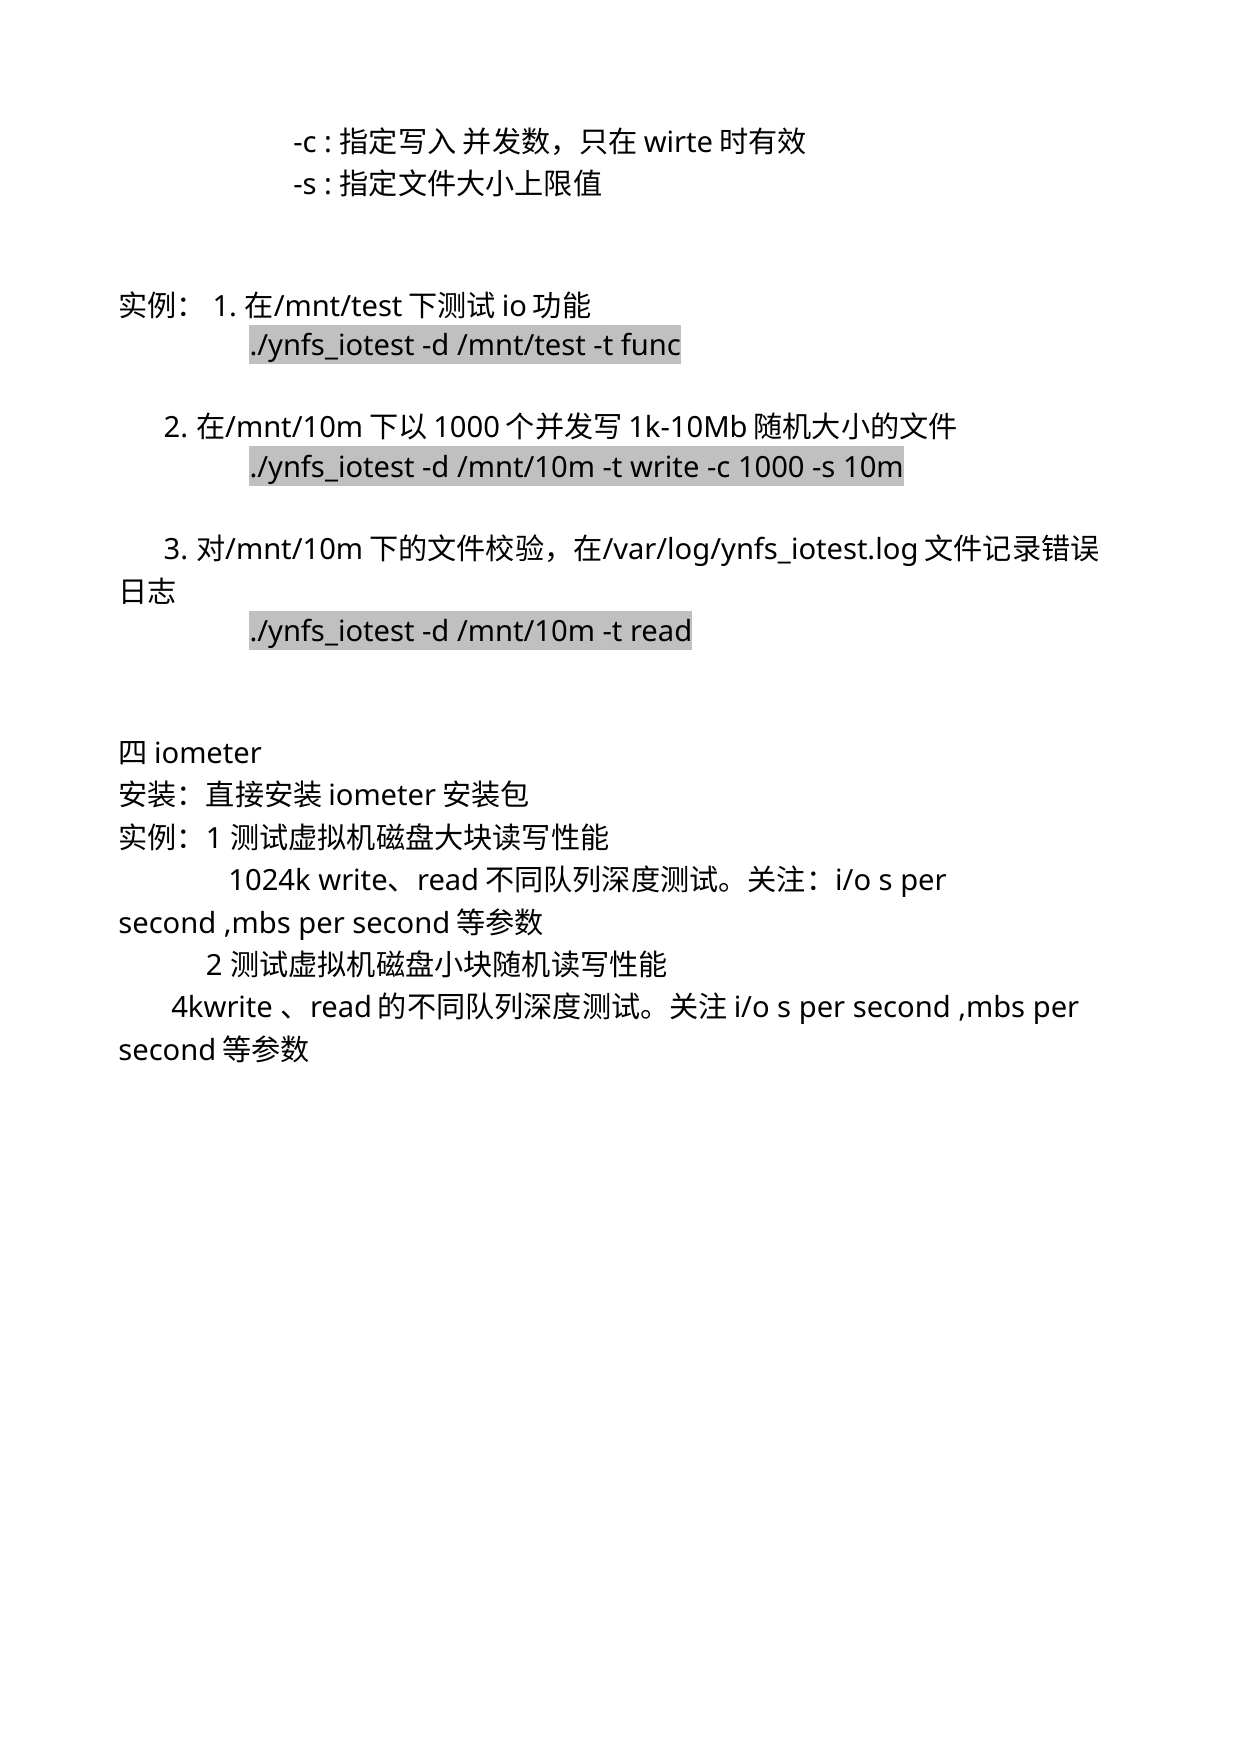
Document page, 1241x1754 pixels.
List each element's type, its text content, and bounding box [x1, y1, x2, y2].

text 3. 对/mnt/10m下的文件校验，在/var/log/ynfs_iotest.log文件记录错误日志 [118, 526, 1122, 611]
text 1024k write、read不同队列深度测试。关注：i/o s per second ,mbs per second等参数 [118, 857, 1122, 942]
text ./ynfs_iotest -d /mnt/10m -t write -c 1000 -s 10m [118, 446, 1122, 486]
text 四 iometer [118, 729, 1122, 772]
text -s : 指定文件大小上限值 [118, 161, 1122, 203]
text 2 测试虚拟机磁盘小块随机读写性能 [118, 942, 1122, 984]
text 2. 在/mnt/10m下以1000个并发写1k-10Mb随机大小的文件 [118, 404, 1122, 446]
text 实例： 1. 在/mnt/test下测试io功能 [118, 282, 1122, 325]
text ./ynfs_iotest -d /mnt/test -t func [118, 325, 1122, 364]
text ./ynfs_iotest -d /mnt/10m -t read [118, 611, 1122, 650]
text 实例：1 测试虚拟机磁盘大块读写性能 [118, 814, 1122, 857]
text -c : 指定写入 并发数，只在wirte时有效 [118, 118, 1122, 161]
text 安装：直接安装iometer安装包 [118, 772, 1122, 814]
text 4kwrite 、read的不同队列深度测试。关注i/o s per second ,mbs per second等参数 [118, 984, 1122, 1069]
